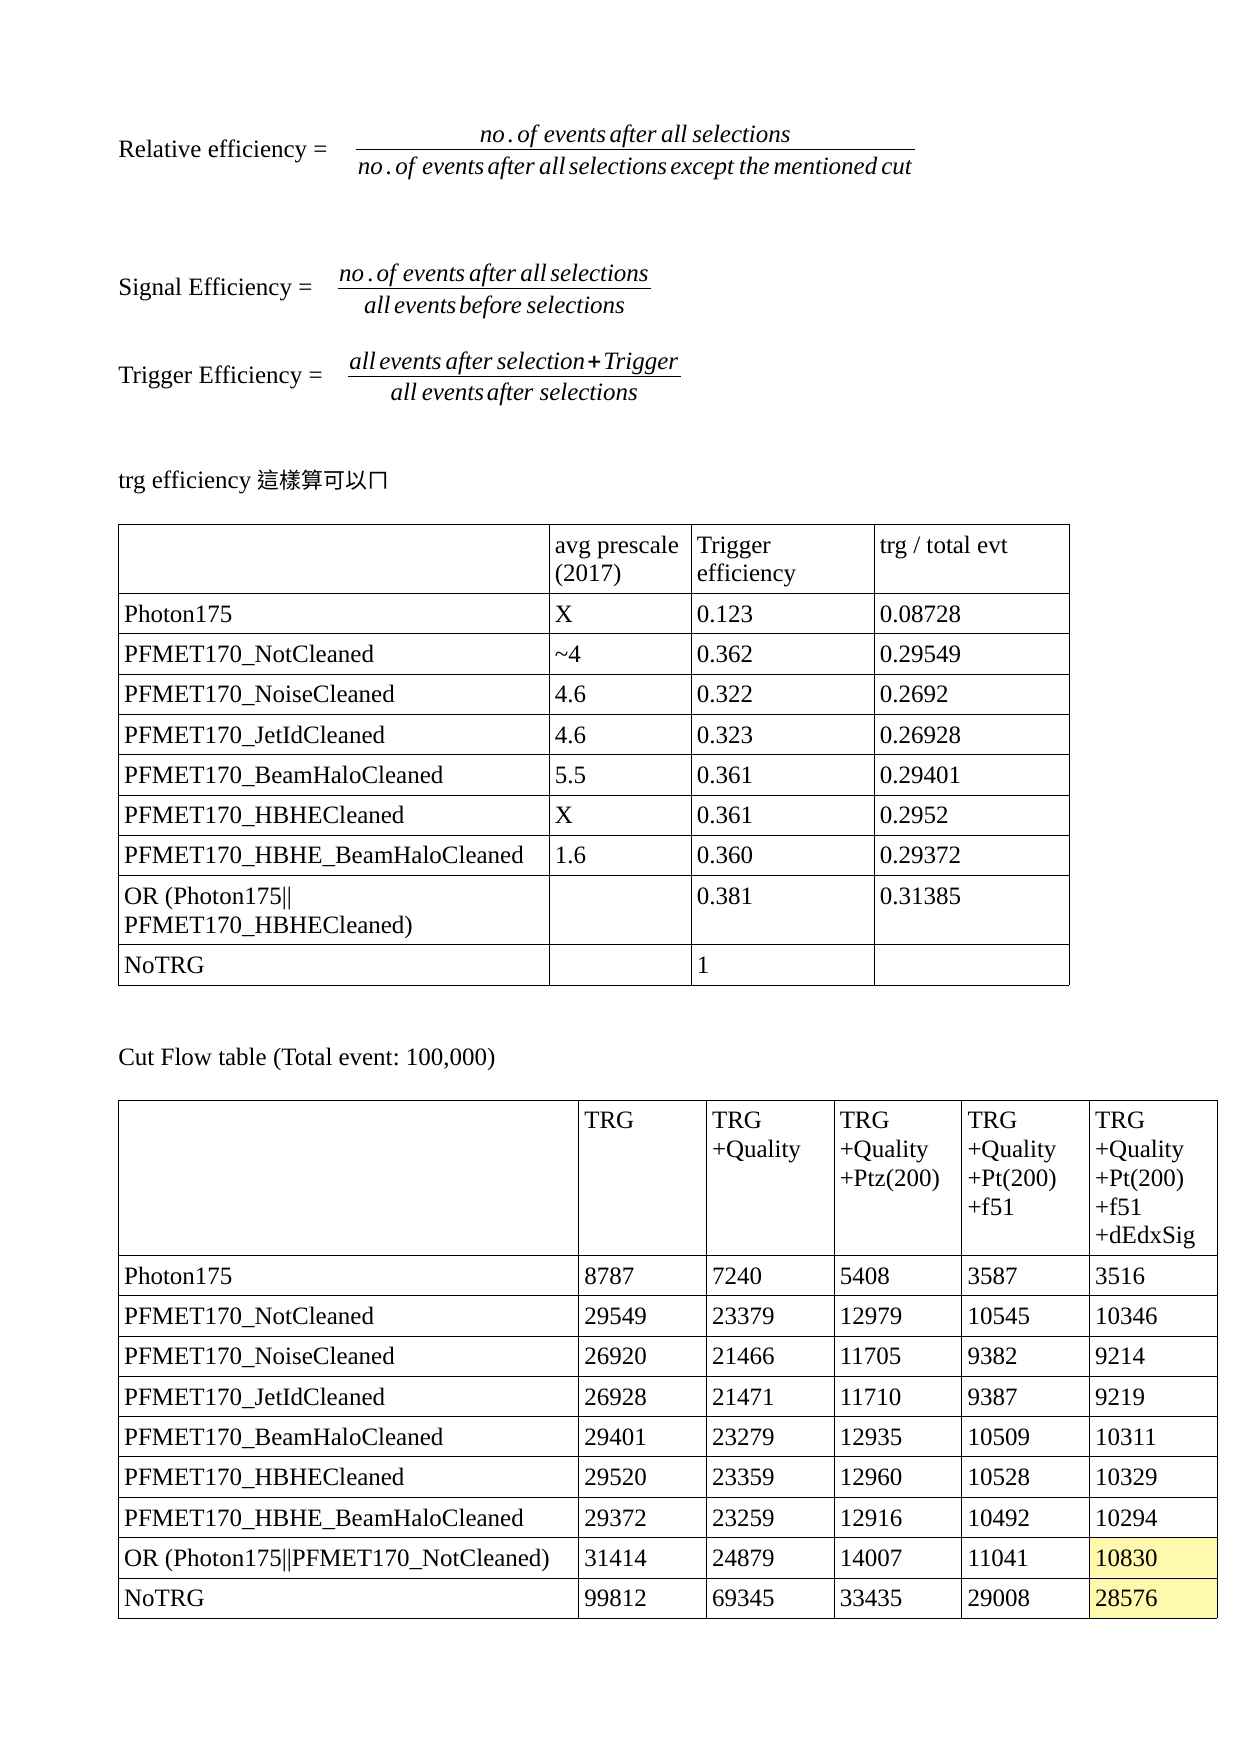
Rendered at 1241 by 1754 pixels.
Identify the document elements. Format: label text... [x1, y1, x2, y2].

table_header avg prescale (2017) [550, 525, 691, 593]
table_header [119, 1101, 578, 1255]
table_cell PFMET170_NoiseCleaned [119, 675, 549, 714]
text trg efficiency 這樣算可以ㄇ [118, 463, 1122, 495]
table_cell 8787 [579, 1256, 706, 1295]
table_cell PFMET170_JetIdCleaned [119, 715, 549, 754]
table_header TRG +Quality [707, 1101, 834, 1255]
table_cell 9387 [962, 1377, 1089, 1416]
table_header TRG +Quality +Ptz(200) [835, 1101, 961, 1255]
table_cell 10294 [1090, 1498, 1217, 1537]
table_cell [875, 945, 1069, 984]
table_cell 10545 [962, 1296, 1089, 1336]
table_cell 0.29401 [875, 755, 1069, 794]
table_cell 9219 [1090, 1377, 1217, 1416]
table_cell Photon175 [119, 1256, 578, 1295]
table_cell 4.6 [550, 715, 691, 754]
table_cell 0.08728 [875, 594, 1069, 633]
table_cell PFMET170_JetIdCleaned [119, 1377, 578, 1416]
table_cell NoTRG [119, 945, 549, 984]
table_cell 12960 [835, 1457, 961, 1497]
table_cell PFMET170_NotCleaned [119, 634, 549, 673]
table_header trg / total evt [875, 525, 1069, 593]
table_cell PFMET170_HBHE_BeamHaloCleaned [119, 836, 549, 875]
text Trigger Efficiency = [118, 347, 1122, 406]
table_cell 12979 [835, 1296, 961, 1336]
table_header Trigger efficiency [692, 525, 874, 593]
table_cell 0.123 [692, 594, 874, 633]
table_cell PFMET170_BeamHaloCleaned [119, 1417, 578, 1456]
table_cell 0.381 [692, 876, 874, 944]
table_cell 26920 [579, 1337, 706, 1376]
table_cell 5.5 [550, 755, 691, 794]
text Cut Flow table (Total event: 100,000) [118, 1042, 1122, 1071]
table_cell 1.6 [550, 836, 691, 875]
table_cell 29008 [962, 1579, 1089, 1618]
text Signal Efficiency = [118, 259, 1122, 318]
table_cell [550, 876, 691, 944]
table_cell 10329 [1090, 1457, 1217, 1497]
table_cell 0.361 [692, 755, 874, 794]
table_cell 21471 [707, 1377, 834, 1416]
table_cell PFMET170_HBHE_BeamHaloCleaned [119, 1498, 578, 1537]
table_cell 12916 [835, 1498, 961, 1537]
table_cell PFMET170_HBHECleaned [119, 796, 549, 835]
table_cell 1 [692, 945, 874, 984]
table_cell 0.31385 [875, 876, 1069, 944]
table_cell 9214 [1090, 1337, 1217, 1376]
table_cell 0.26928 [875, 715, 1069, 754]
table_cell PFMET170_HBHECleaned [119, 1457, 578, 1497]
table_cell 0.2692 [875, 675, 1069, 714]
text Relative efficiency = [118, 118, 1122, 183]
table_cell 5408 [835, 1256, 961, 1295]
table_cell 0.362 [692, 634, 874, 673]
table_cell 3516 [1090, 1256, 1217, 1295]
table_cell 10311 [1090, 1417, 1217, 1456]
table_cell 3587 [962, 1256, 1089, 1295]
table_cell 33435 [835, 1579, 961, 1618]
table_cell 10509 [962, 1417, 1089, 1456]
table_cell 28576 [1090, 1579, 1217, 1618]
table_cell 9382 [962, 1337, 1089, 1376]
table_header TRG +Quality +Pt(200) +f51 +dEdxSig [1090, 1101, 1217, 1255]
table_cell 14007 [835, 1538, 961, 1577]
table_cell 29401 [579, 1417, 706, 1456]
table_cell 12935 [835, 1417, 961, 1456]
table_cell PFMET170_NotCleaned [119, 1296, 578, 1336]
table_cell NoTRG [119, 1579, 578, 1618]
table_cell 0.360 [692, 836, 874, 875]
table_cell 0.322 [692, 675, 874, 714]
table_cell 0.2952 [875, 796, 1069, 835]
table_cell 29520 [579, 1457, 706, 1497]
table_cell X [550, 594, 691, 633]
table_cell [550, 945, 691, 984]
table_cell 10492 [962, 1498, 1089, 1537]
table_cell 99812 [579, 1579, 706, 1618]
table_cell 29549 [579, 1296, 706, 1336]
table_header [119, 525, 549, 593]
table_cell 10346 [1090, 1296, 1217, 1336]
table_cell 29372 [579, 1498, 706, 1537]
table_cell X [550, 796, 691, 835]
table_cell 23379 [707, 1296, 834, 1336]
table_cell 11041 [962, 1538, 1089, 1577]
table_cell 10830 [1090, 1538, 1217, 1577]
table_cell 24879 [707, 1538, 834, 1577]
table_cell 23279 [707, 1417, 834, 1456]
table_cell 11710 [835, 1377, 961, 1416]
table_cell 26928 [579, 1377, 706, 1416]
table_cell ~4 [550, 634, 691, 673]
table_cell 0.29372 [875, 836, 1069, 875]
table_cell PFMET170_BeamHaloCleaned [119, 755, 549, 794]
table_header TRG [579, 1101, 706, 1255]
table_cell PFMET170_NoiseCleaned [119, 1337, 578, 1376]
table_cell OR (Photon175||PFMET170_NotCleaned) [119, 1538, 578, 1577]
table_cell 21466 [707, 1337, 834, 1376]
table_cell 23359 [707, 1457, 834, 1497]
table_cell 7240 [707, 1256, 834, 1295]
table_header TRG +Quality +Pt(200) +f51 [962, 1101, 1089, 1255]
table_cell 0.323 [692, 715, 874, 754]
table_cell 23259 [707, 1498, 834, 1537]
table_cell 69345 [707, 1579, 834, 1618]
table_cell 11705 [835, 1337, 961, 1376]
table_cell 4.6 [550, 675, 691, 714]
table_cell 31414 [579, 1538, 706, 1577]
table_cell 0.29549 [875, 634, 1069, 673]
table_cell OR (Photon175||PFMET170_HBHECleaned) [119, 876, 549, 944]
table_cell Photon175 [119, 594, 549, 633]
table_cell 0.361 [692, 796, 874, 835]
table_cell 10528 [962, 1457, 1089, 1497]
